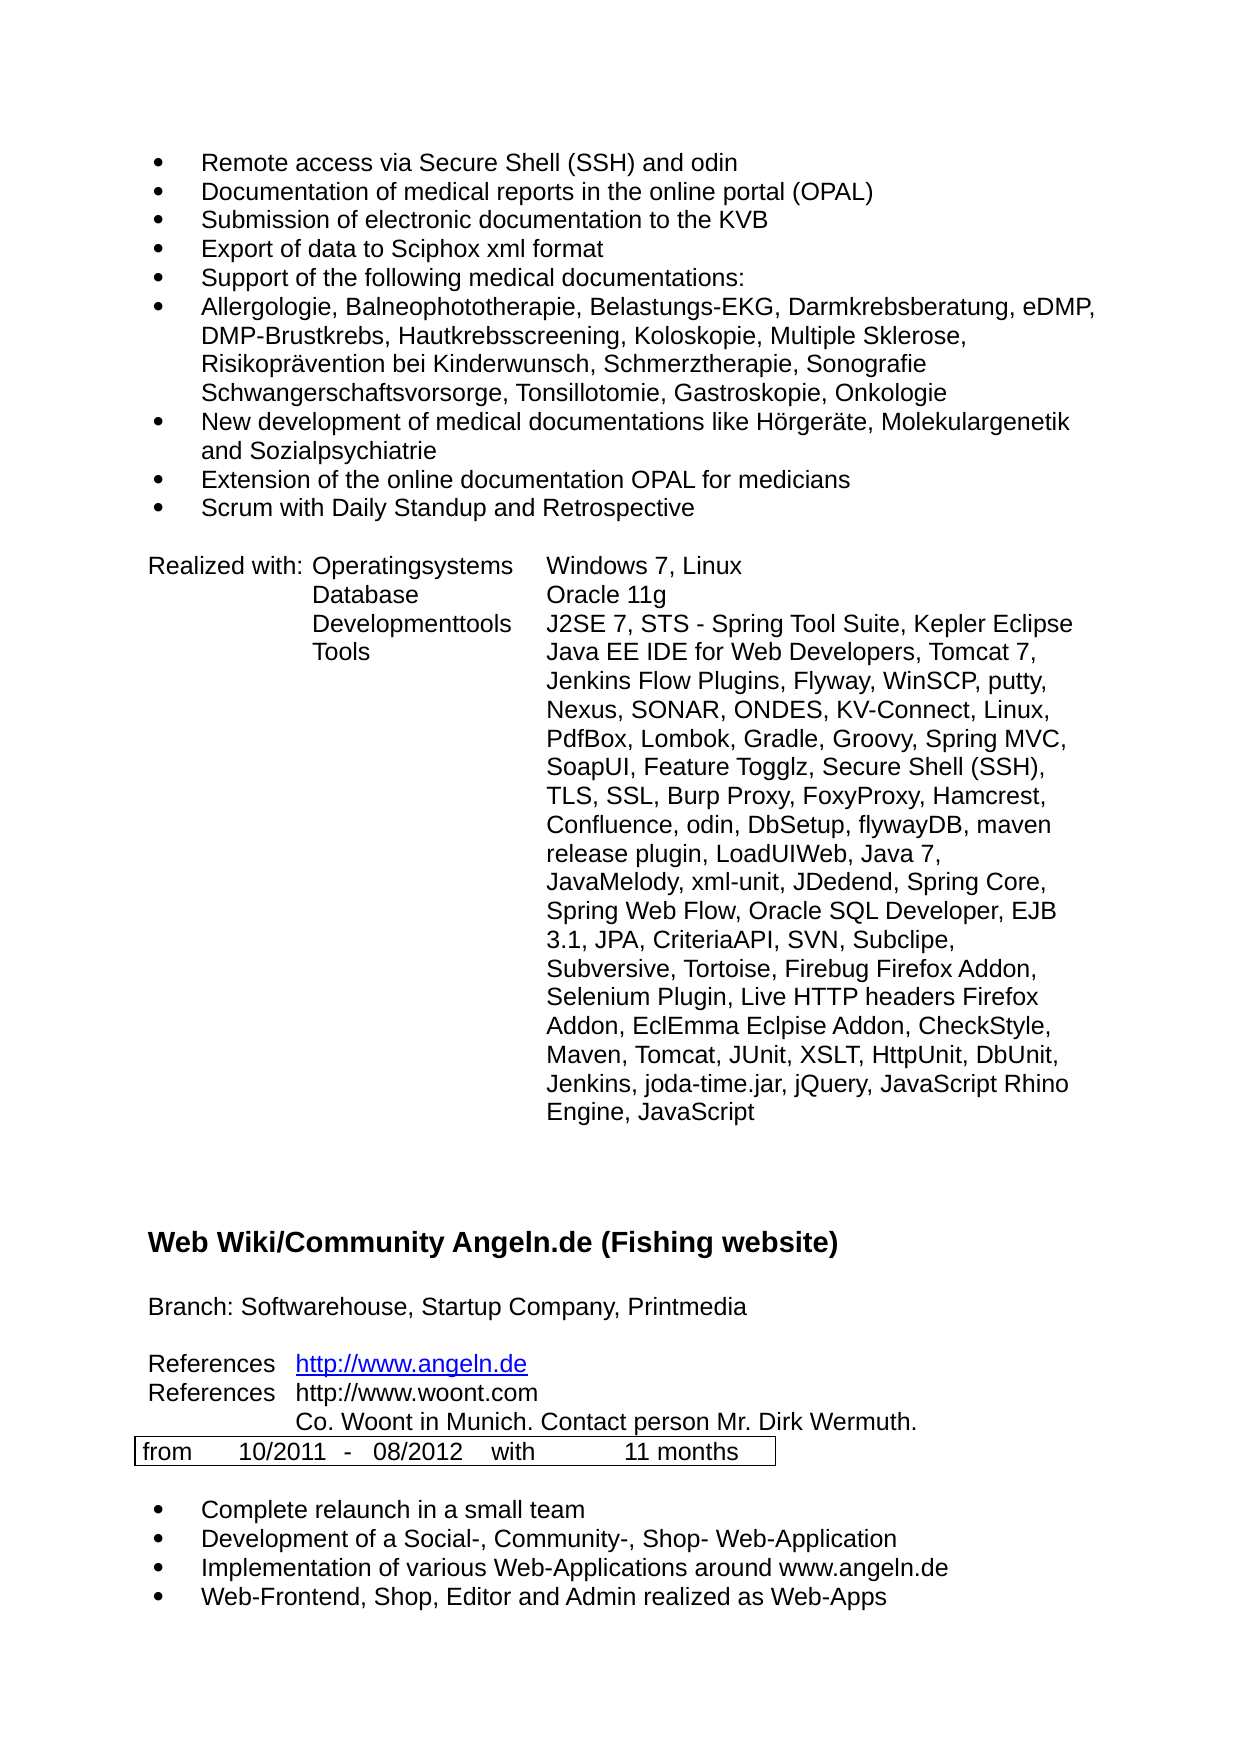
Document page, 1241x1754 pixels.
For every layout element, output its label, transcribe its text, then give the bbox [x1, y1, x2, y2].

table_header Operatingsystems [309, 551, 543, 580]
list Remote access via Secure Shell (SSH) and odin [154, 148, 1104, 176]
table_header 10/2011 [231, 1437, 336, 1465]
table_cell Developmenttools Tools [309, 609, 543, 1126]
text References http://www.angeln.de [148, 1349, 1104, 1378]
list Extension of the online documentation OPAL for medicians [154, 464, 1104, 493]
list Web-Frontend, Shop, Editor and Admin realized as Web-Apps [154, 1582, 1104, 1611]
list Implementation of various Web-Applications around www.angeln.de [154, 1553, 1104, 1582]
table_cell [145, 580, 309, 608]
table_header with [484, 1437, 617, 1465]
list Submission of electronic documentation to the KVB [154, 205, 1104, 234]
table_header Realized with: [145, 551, 309, 580]
list New development of medical documentations like Hörgeräte, Molekulargenetik and Sozialpsychiatrie [154, 407, 1104, 464]
text Co. Woont in Munich. Contact person Mr. Dirk Wermuth. [221, 1407, 1104, 1436]
list Allergologie, Balneophototherapie, Belastungs-EKG, Darmkrebsberatung, eDMP, DMP-Brustkrebs, Hautkrebsscreening, Koloskopie, Multiple Sklerose, Risikoprävention bei Kinderwunsch, Schmerztherapie, Sonografie Schwangerschaftsvorsorge, Tonsillotomie, Gastroskopie, Onkologie [154, 292, 1104, 407]
list Documentation of medical reports in the online portal (OPAL) [154, 176, 1104, 205]
list Support of the following medical documentations: [154, 263, 1104, 292]
table_header from [136, 1437, 231, 1465]
table_cell Database [309, 580, 543, 608]
subtitle Web Wiki/Community Angeln.de (Fishing website) [148, 1225, 1104, 1258]
list Export of data to Sciphox xml format [154, 234, 1104, 263]
list Complete relaunch in a small team [154, 1495, 1104, 1524]
table_cell J2SE 7, STS - Spring Tool Suite, Kepler Eclipse Java EE IDE for Web Developers, Tomcat 7, Jenkins Flow Plugins, Flyway, WinSCP, putty, Nexus, SONAR, ONDES, KV-Connect, Linux, PdfBox, Lombok, Gradle, Groovy, Spring MVC, SoapUI, Feature Togglz, Secure Shell (SSH), TLS, SSL, Burp Proxy, FoxyProxy, Hamcrest, Confluence, odin, DbSetup, flywayDB, maven release plugin, LoadUIWeb, Java 7, JavaMelody, xml-unit, JDedend, Spring Core, Spring Web Flow, Oracle SQL Developer, EJB 3.1, JPA, CriteriaAPI, SVN, Subclipe, Subversive, Tortoise, Firebug Firefox Addon, Selenium Plugin, Live HTTP headers Firefox Addon, EclEmma Eclpise Addon, CheckStyle, Maven, Tomcat, JUnit, XSLT, HttpUnit, DbUnit, Jenkins, joda-time.jar, jQuery, JavaScript Rhino Engine, JavaScript [543, 609, 1089, 1126]
table_header Windows 7, Linux [543, 551, 1089, 580]
table_header - [336, 1437, 366, 1465]
table_cell Oracle 11g [543, 580, 1089, 608]
table_header 11 months [617, 1437, 775, 1465]
list Scrum with Daily Standup and Retrospective [154, 493, 1104, 522]
table_cell [145, 609, 309, 1126]
list Development of a Social-, Community-, Shop- Web-Application [154, 1524, 1104, 1553]
text References http://www.woont.com [148, 1378, 1104, 1407]
table_header 08/2012 [366, 1437, 484, 1465]
text Branch: Softwarehouse, Startup Company, Printmedia [148, 1292, 1104, 1321]
